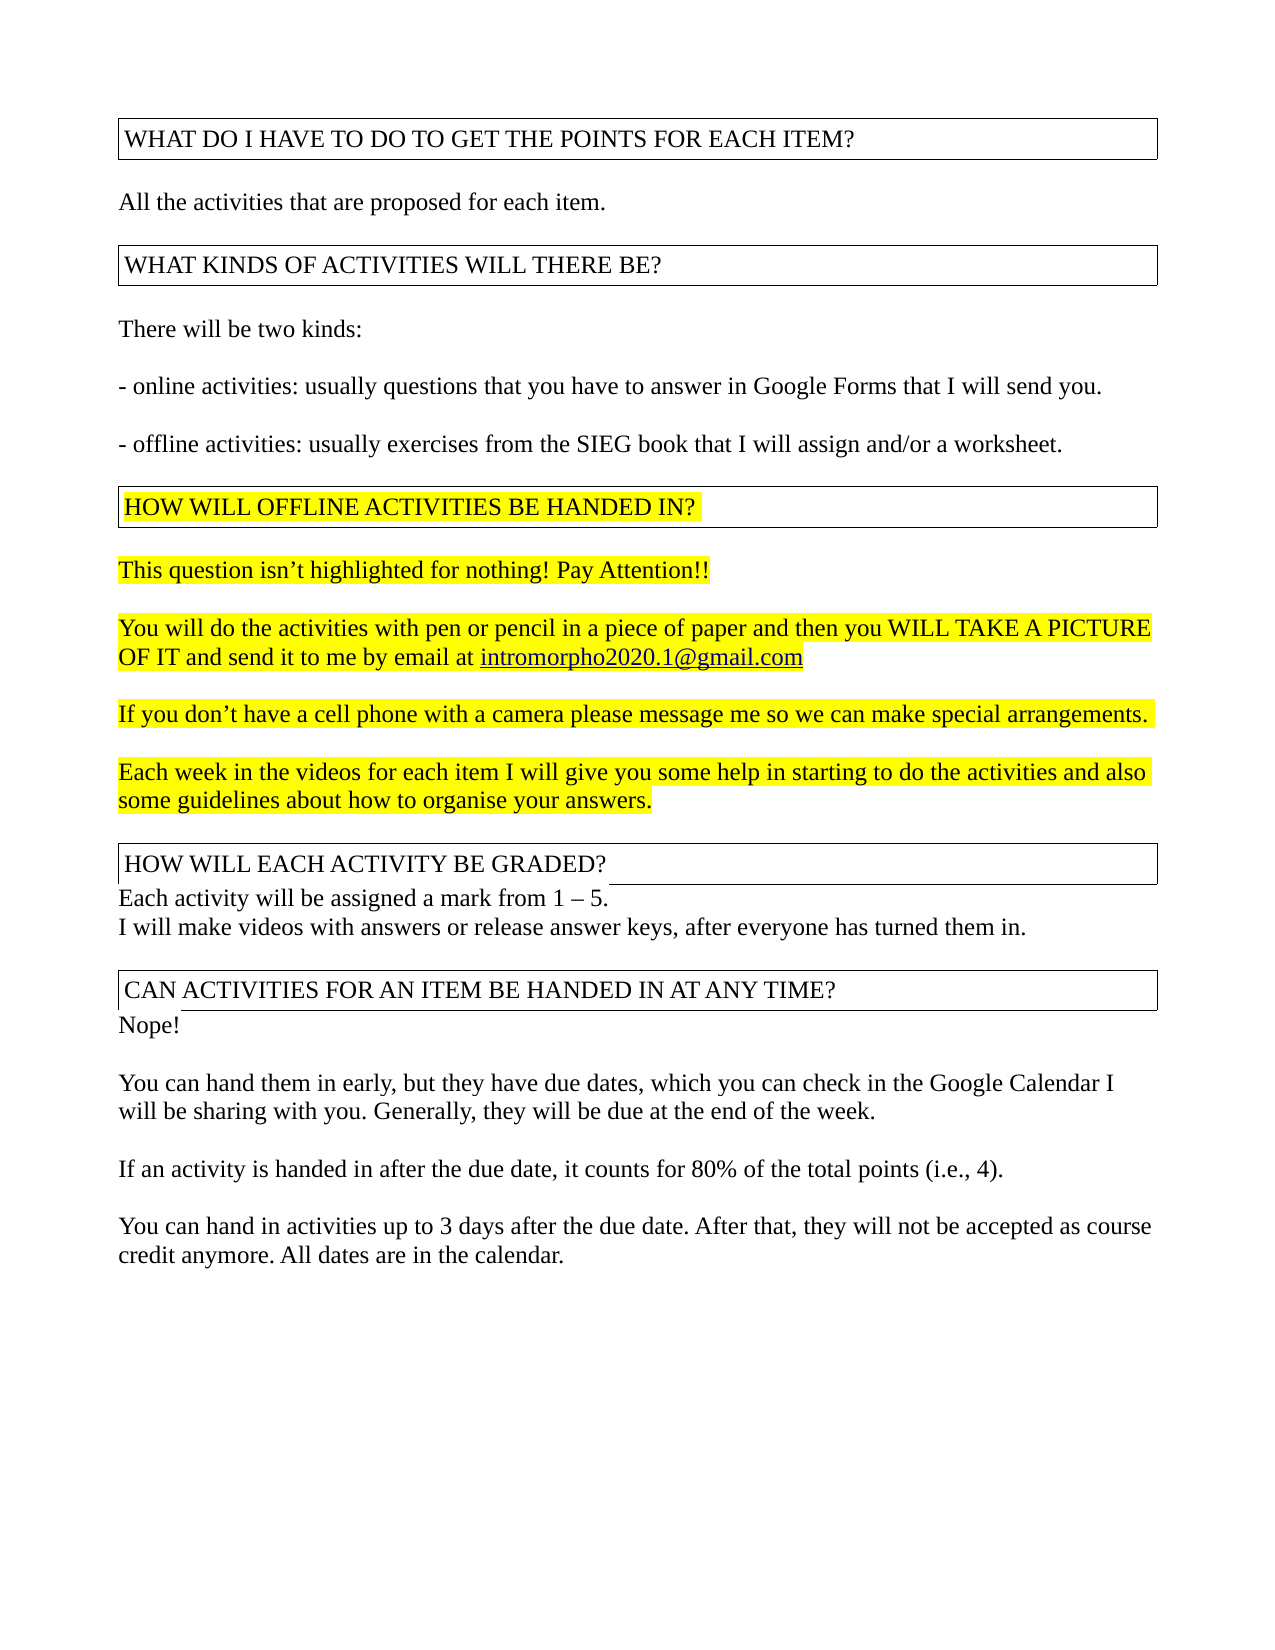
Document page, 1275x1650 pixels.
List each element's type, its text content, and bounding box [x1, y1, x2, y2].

table_header WHAT KINDS OF ACTIVITIES WILL THERE BE? [119, 246, 1157, 285]
text You will do the activities with pen or pencil in a piece of paper and then you WILL TAKE A PICTURE OF IT and send it to me by email at intromorpho2020.1@gmail.com [118, 613, 1157, 671]
text If you don’t have a cell phone with a camera please message me so we can make special arrangements. [118, 699, 1157, 728]
table_header HOW WILL OFFLINE ACTIVITIES BE HANDED IN? [119, 487, 1157, 527]
text You can hand in activities up to 3 days after the due date. After that, they will not be accepted as course credit anymore. All dates are in the calendar. [118, 1211, 1157, 1269]
text Each week in the videos for each item I will give you some help in starting to do the activities and also some guidelines about how to organise your answers. [118, 757, 1157, 814]
text All the activities that are proposed for each item. [118, 187, 1157, 216]
text Each activity will be assigned a mark from 1 – 5. [118, 885, 1157, 912]
table_header WHAT DO I HAVE TO DO TO GET THE POINTS FOR EACH ITEM? [119, 119, 1157, 158]
text You can hand them in early, but they have due dates, which you can check in the Google Calendar I will be sharing with you. Generally, they will be due at the end of the week. [118, 1068, 1157, 1125]
table_header HOW WILL EACH ACTIVITY BE GRADED? [119, 844, 1157, 883]
text Nope! [118, 1011, 1157, 1039]
text - online activities: usually questions that you have to answer in Google Forms that I will send you. [118, 371, 1157, 400]
text There will be two kinds: [118, 314, 1157, 343]
table_header CAN ACTIVITIES FOR AN ITEM BE HANDED IN AT ANY TIME? [119, 971, 1157, 1010]
text This question isn’t highlighted for nothing! Pay Attention!! [118, 556, 1157, 584]
text - offline activities: usually exercises from the SIEG book that I will assign and/or a worksheet. [118, 429, 1157, 458]
text I will make videos with answers or release answer keys, after everyone has turned them in. [118, 912, 1157, 941]
text If an activity is handed in after the due date, it counts for 80% of the total points (i.e., 4). [118, 1154, 1157, 1183]
